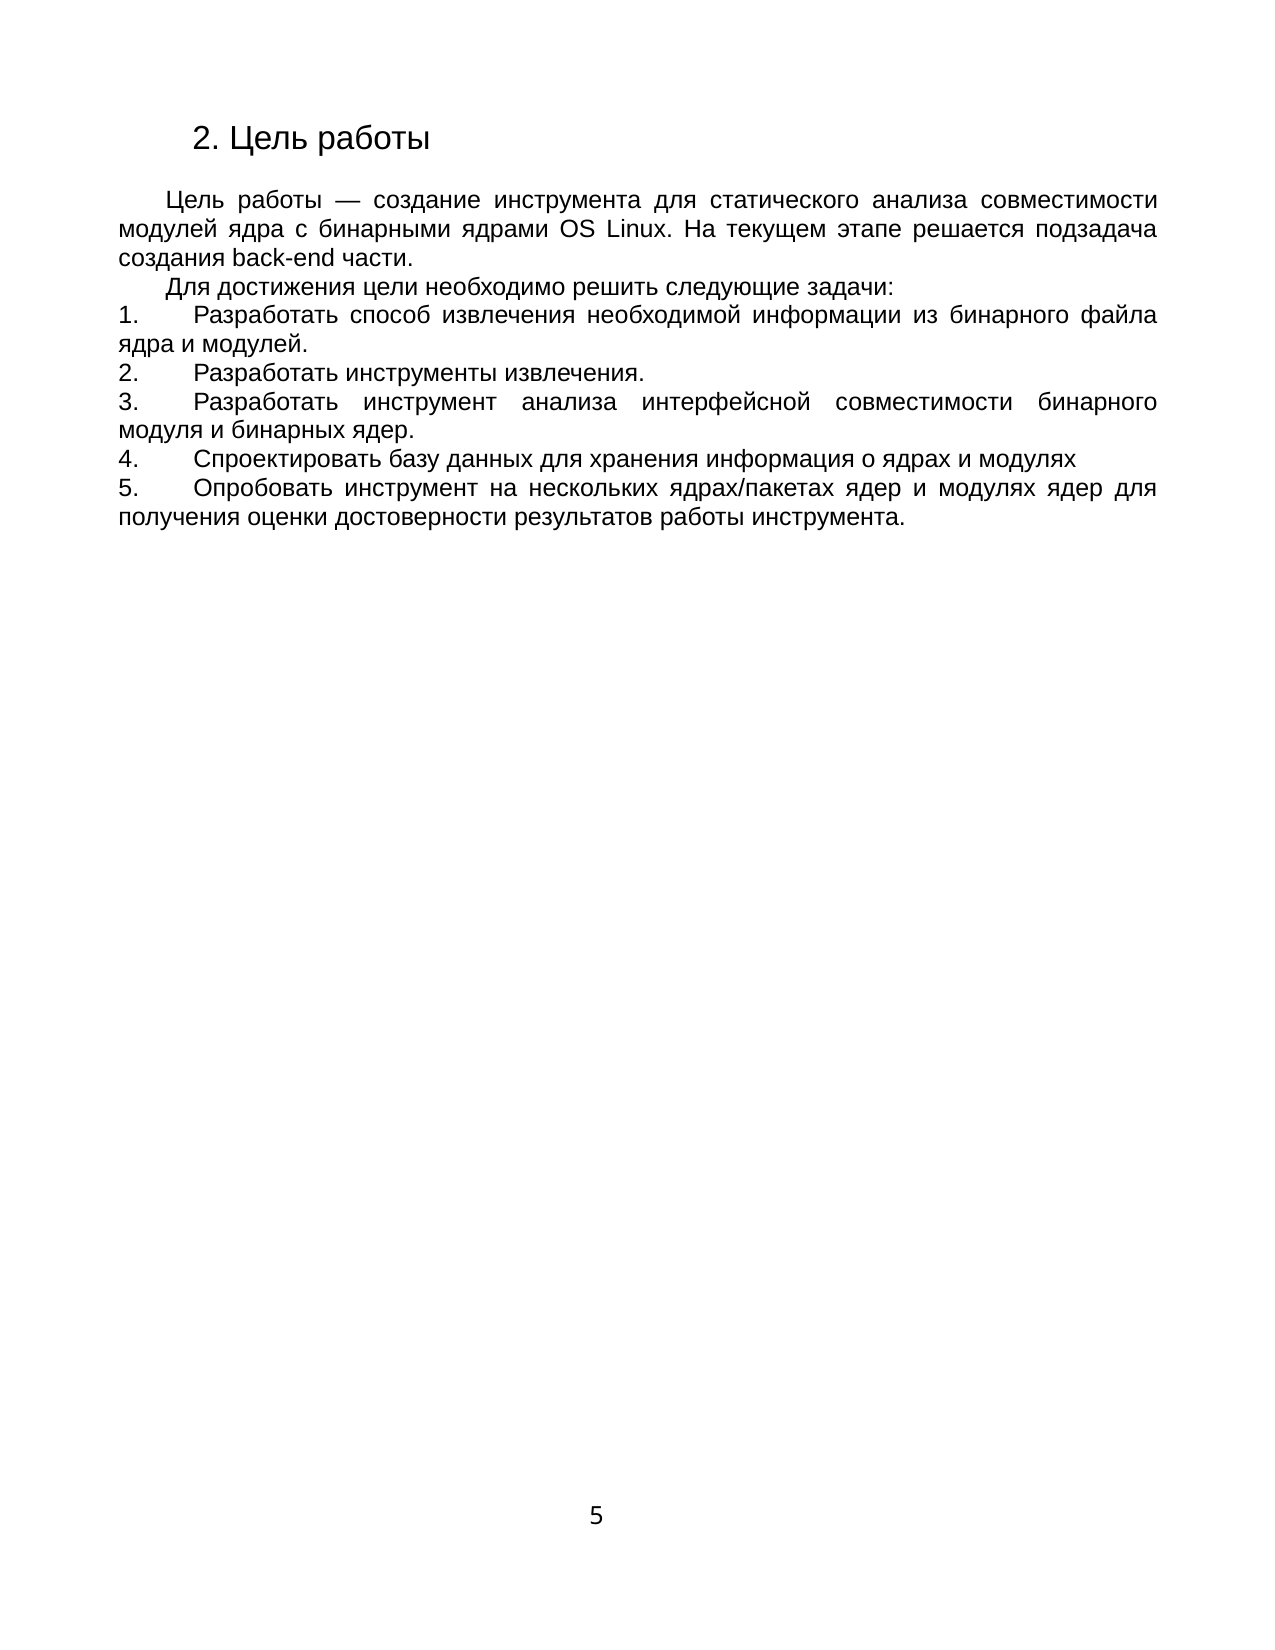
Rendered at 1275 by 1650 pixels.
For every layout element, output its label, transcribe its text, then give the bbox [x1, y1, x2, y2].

text Для достижения цели необходимо решить следующие задачи: [118, 272, 1159, 300]
list Разработать способ извлечения необходимой информации из бинарного файла ядра и модулей. [118, 300, 1159, 358]
text 2. Цель работы [118, 118, 1159, 157]
list Разработать инструменты извлечения. [118, 358, 1159, 387]
list Разработать инструмент анализа интерфейсной совместимости бинарного модуля и бинарных ядер. [118, 387, 1159, 444]
text Цель работы — создание инструмента для статического анализа совместимости модулей ядра с бинарными ядрами OS Linux. На текущем этапе решается подзадача создания back-end части. [118, 185, 1159, 272]
list Спроектировать базу данных для хранения информация о ядрах и модулях [118, 444, 1159, 473]
list Опробовать инструмент на нескольких ядрах/пакетах ядер и модулях ядер для получения оценки достоверности результатов работы инструмента. [118, 473, 1159, 530]
